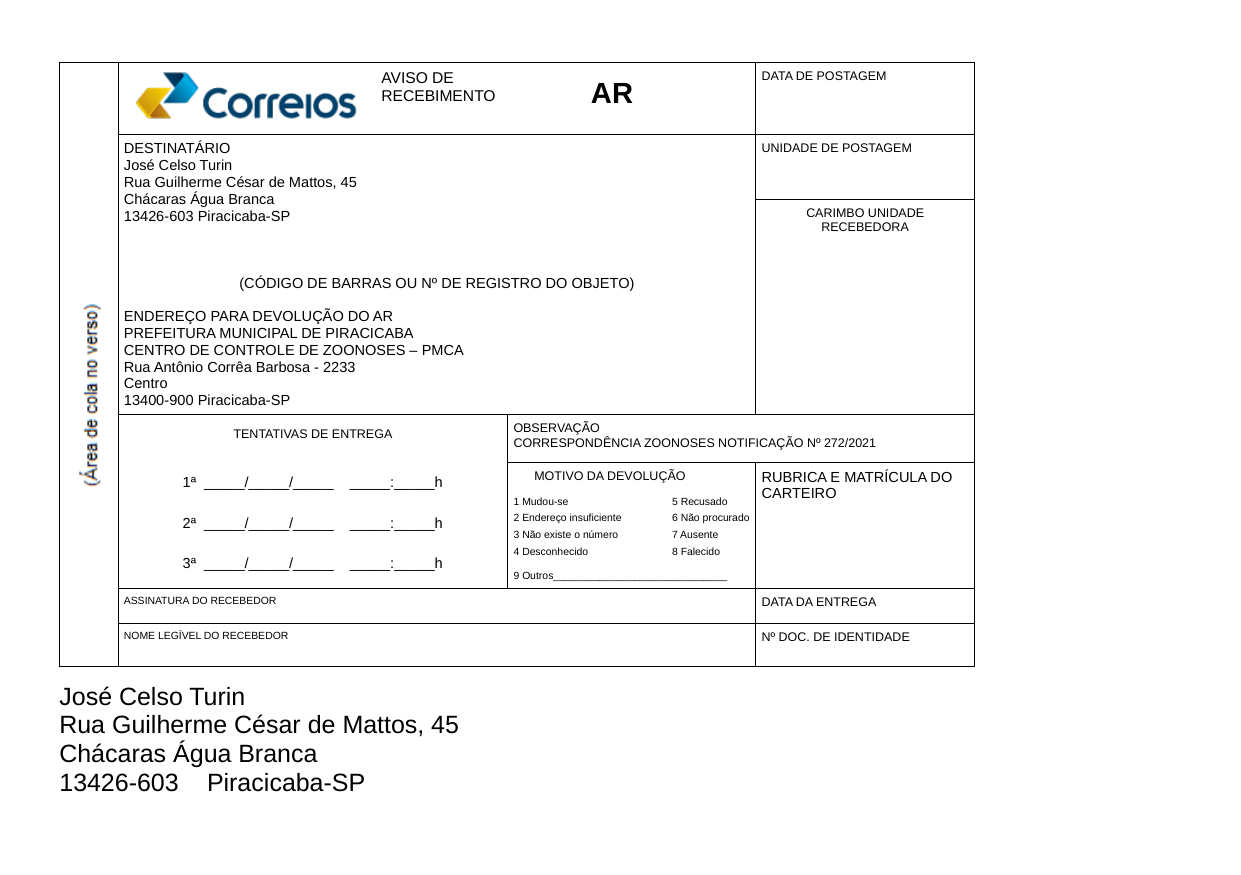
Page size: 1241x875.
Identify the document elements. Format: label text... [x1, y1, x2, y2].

table_cell MOTIVO DA DEVOLUÇÃO [508, 463, 755, 488]
table_header AR [554, 63, 755, 133]
table_cell DESTINATÁRIO José Celso Turin Rua Guilherme César de Mattos, 45 Chácaras Água Branca 13426-603 Piracicaba-SP (CÓDIGO DE BARRAS OU Nº DE REGISTRO DO OBJETO) ENDEREÇO PARA DEVOLUÇÃO DO AR PREFEITURA MUNICIPAL DE PIRACICABA CENTRO DE CONTROLE DE ZOONOSES – PMCA Rua Antônio Corrêa Barbosa - 2233 Centro 13400-900 Piracicaba-SP [119, 135, 755, 414]
text Chácaras Água Branca [59, 739, 1181, 768]
table_header AVISO DE RECEBIMENTO [376, 63, 554, 133]
table_cell [975, 134, 1181, 198]
table_header [119, 63, 376, 133]
picture [134, 68, 359, 123]
text José Celso Turin [59, 681, 1181, 710]
table_cell [975, 623, 1181, 666]
table_cell NOME LEGÍVEL DO RECEBEDOR [119, 624, 755, 666]
text Rua Guilherme César de Mattos, 45 [59, 710, 1181, 739]
table_header [60, 63, 118, 666]
table_cell [975, 414, 1181, 462]
text 13426-603 Piracicaba-SP [59, 768, 1181, 796]
table_cell CARIMBO UNIDADE RECEBEDORA [756, 200, 974, 414]
table_cell DATA DA ENTREGA [756, 589, 974, 623]
table_cell 9 Outros______________________________ [508, 563, 755, 588]
table_header DATA DE POSTAGEM [756, 63, 974, 133]
table_cell [975, 462, 1181, 588]
table_cell [975, 199, 1181, 414]
table_header [975, 62, 1181, 133]
table_cell OBSERVAÇÃO CORRESPONDÊNCIA ZOONOSES NOTIFICAÇÃO Nº 272/2021 [508, 415, 974, 462]
table_cell ASSINATURA DO RECEBEDOR [119, 589, 755, 623]
table_cell RUBRICA E MATRÍCULA DO CARTEIRO [756, 463, 974, 588]
table_cell TENTATIVAS DE ENTREGA 1ª _____/_____/_____ _____:_____h 2ª _____/_____/_____ _____:_____h 3ª _____/_____/_____ _____:_____h [119, 415, 507, 588]
table_cell 5 Recusado 6 Não procurado 7 Ausente 8 Falecido [666, 489, 755, 563]
picture [65, 278, 112, 498]
table_cell [975, 588, 1181, 623]
table_cell UNIDADE DE POSTAGEM [756, 135, 974, 198]
table_cell 1 Mudou-se 2 Endereço insuficiente 3 Não existe o número 4 Desconhecido [508, 489, 666, 563]
table_cell Nº DOC. DE IDENTIDADE [756, 624, 974, 666]
